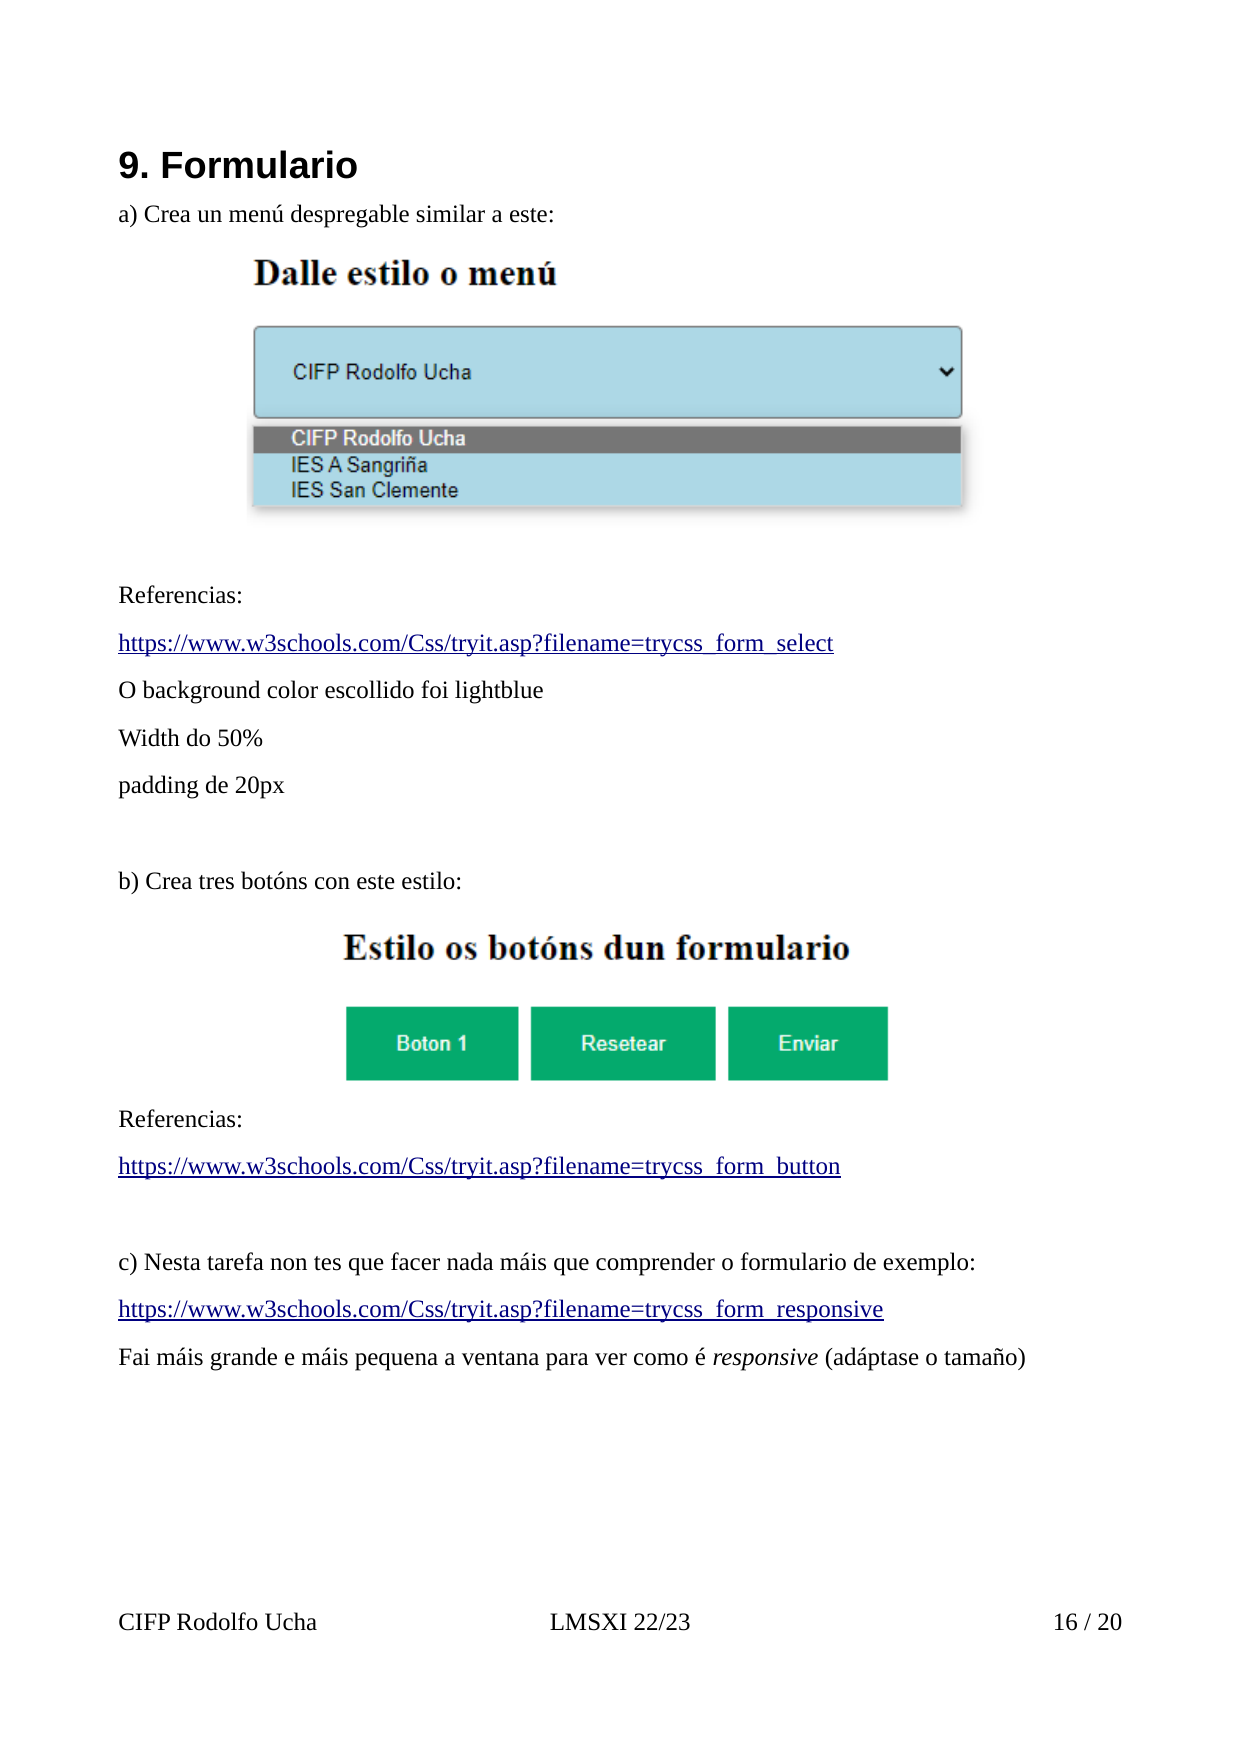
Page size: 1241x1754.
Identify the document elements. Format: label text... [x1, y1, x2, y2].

text c) Nesta tarefa non tes que facer nada máis que comprender o formulario de exemplo: [118, 1247, 1122, 1275]
text https://www.w3schools.com/Css/tryit.asp?filename=trycss_form_responsive [118, 1294, 1122, 1323]
text padding de 20px [118, 771, 1122, 799]
text Fai máis grande e máis pequena a ventana para ver como é responsive (adáptase o tamaño) [118, 1342, 1122, 1371]
picture [246, 246, 994, 529]
text a) Crea un menú despregable similar a este: [118, 199, 1122, 228]
text https://www.w3schools.com/Css/tryit.asp?filename=trycss_form_select [118, 628, 1122, 656]
text Referencias: [118, 1104, 1122, 1132]
subtitle 9. Formulario [118, 143, 1122, 187]
text https://www.w3schools.com/Css/tryit.asp?filename=trycss_form_button [118, 1151, 1122, 1180]
text Referencias: [118, 580, 1122, 609]
text O background color escollido foi lightblue [118, 675, 1122, 704]
picture [334, 913, 907, 1098]
text b) Crea tres botóns con este estilo: [118, 866, 1122, 894]
text Width do 50% [118, 723, 1122, 752]
